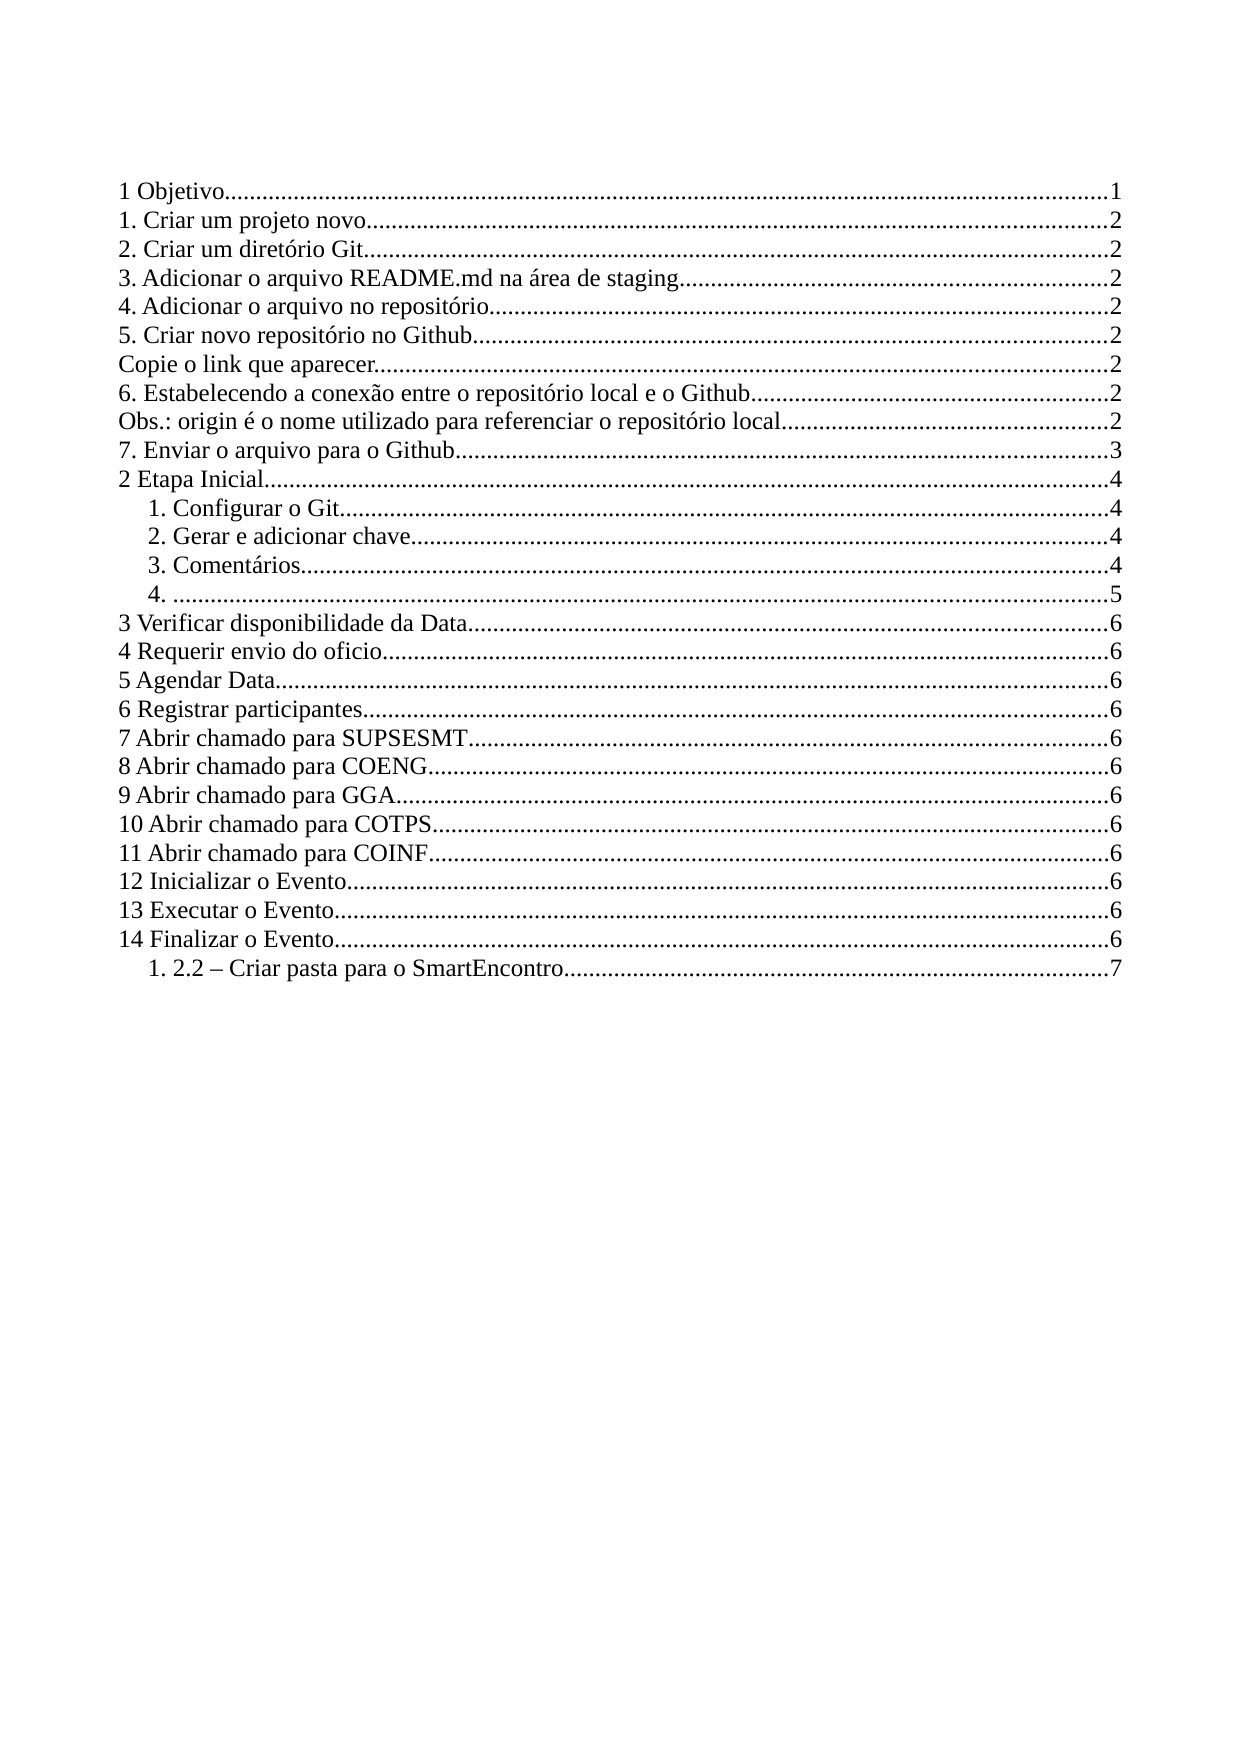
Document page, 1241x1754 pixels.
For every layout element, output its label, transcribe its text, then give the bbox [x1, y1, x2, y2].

text 6 Registrar participantes 6 [118, 694, 1122, 723]
text Copie o link que aparecer. 2 [118, 349, 1122, 378]
text 4 Requerir envio do oficio 6 [118, 636, 1122, 665]
text 3 Verificar disponibilidade da Data 6 [118, 608, 1122, 636]
text 2. Criar um diretório Git 2 [118, 234, 1122, 263]
text 1 Objetivo 1 [118, 176, 1122, 205]
text Obs.: origin é o nome utilizado para referenciar o repositório local. 2 [118, 406, 1122, 435]
text 1. 2.2 – Criar pasta para o SmartEncontro 7 [148, 953, 1122, 981]
text 1. Criar um projeto novo 2 [118, 205, 1122, 234]
text 11 Abrir chamado para COINF 6 [118, 838, 1122, 866]
text 2. Gerar e adicionar chave 4 [148, 521, 1122, 550]
text 14 Finalizar o Evento 6 [118, 924, 1122, 953]
text 9 Abrir chamado para GGA 6 [118, 780, 1122, 809]
text 4. 5 [148, 579, 1122, 608]
text 7. Enviar o arquivo para o Github 3 [118, 435, 1122, 464]
text 2 Etapa Inicial 4 [118, 464, 1122, 493]
text 3. Comentários 4 [148, 550, 1122, 579]
text 12 Inicializar o Evento 6 [118, 866, 1122, 895]
text 13 Executar o Evento 6 [118, 895, 1122, 924]
text 7 Abrir chamado para SUPSESMT 6 [118, 723, 1122, 751]
text 10 Abrir chamado para COTPS 6 [118, 809, 1122, 838]
text 5 Agendar Data 6 [118, 665, 1122, 694]
text 8 Abrir chamado para COENG 6 [118, 751, 1122, 780]
text 5. Criar novo repositório no Github 2 [118, 320, 1122, 349]
text 4. Adicionar o arquivo no repositório 2 [118, 291, 1122, 320]
text 6. Estabelecendo a conexão entre o repositório local e o Github 2 [118, 378, 1122, 406]
text 3. Adicionar o arquivo README.md na área de staging 2 [118, 263, 1122, 291]
text 1. Configurar o Git 4 [148, 493, 1122, 521]
